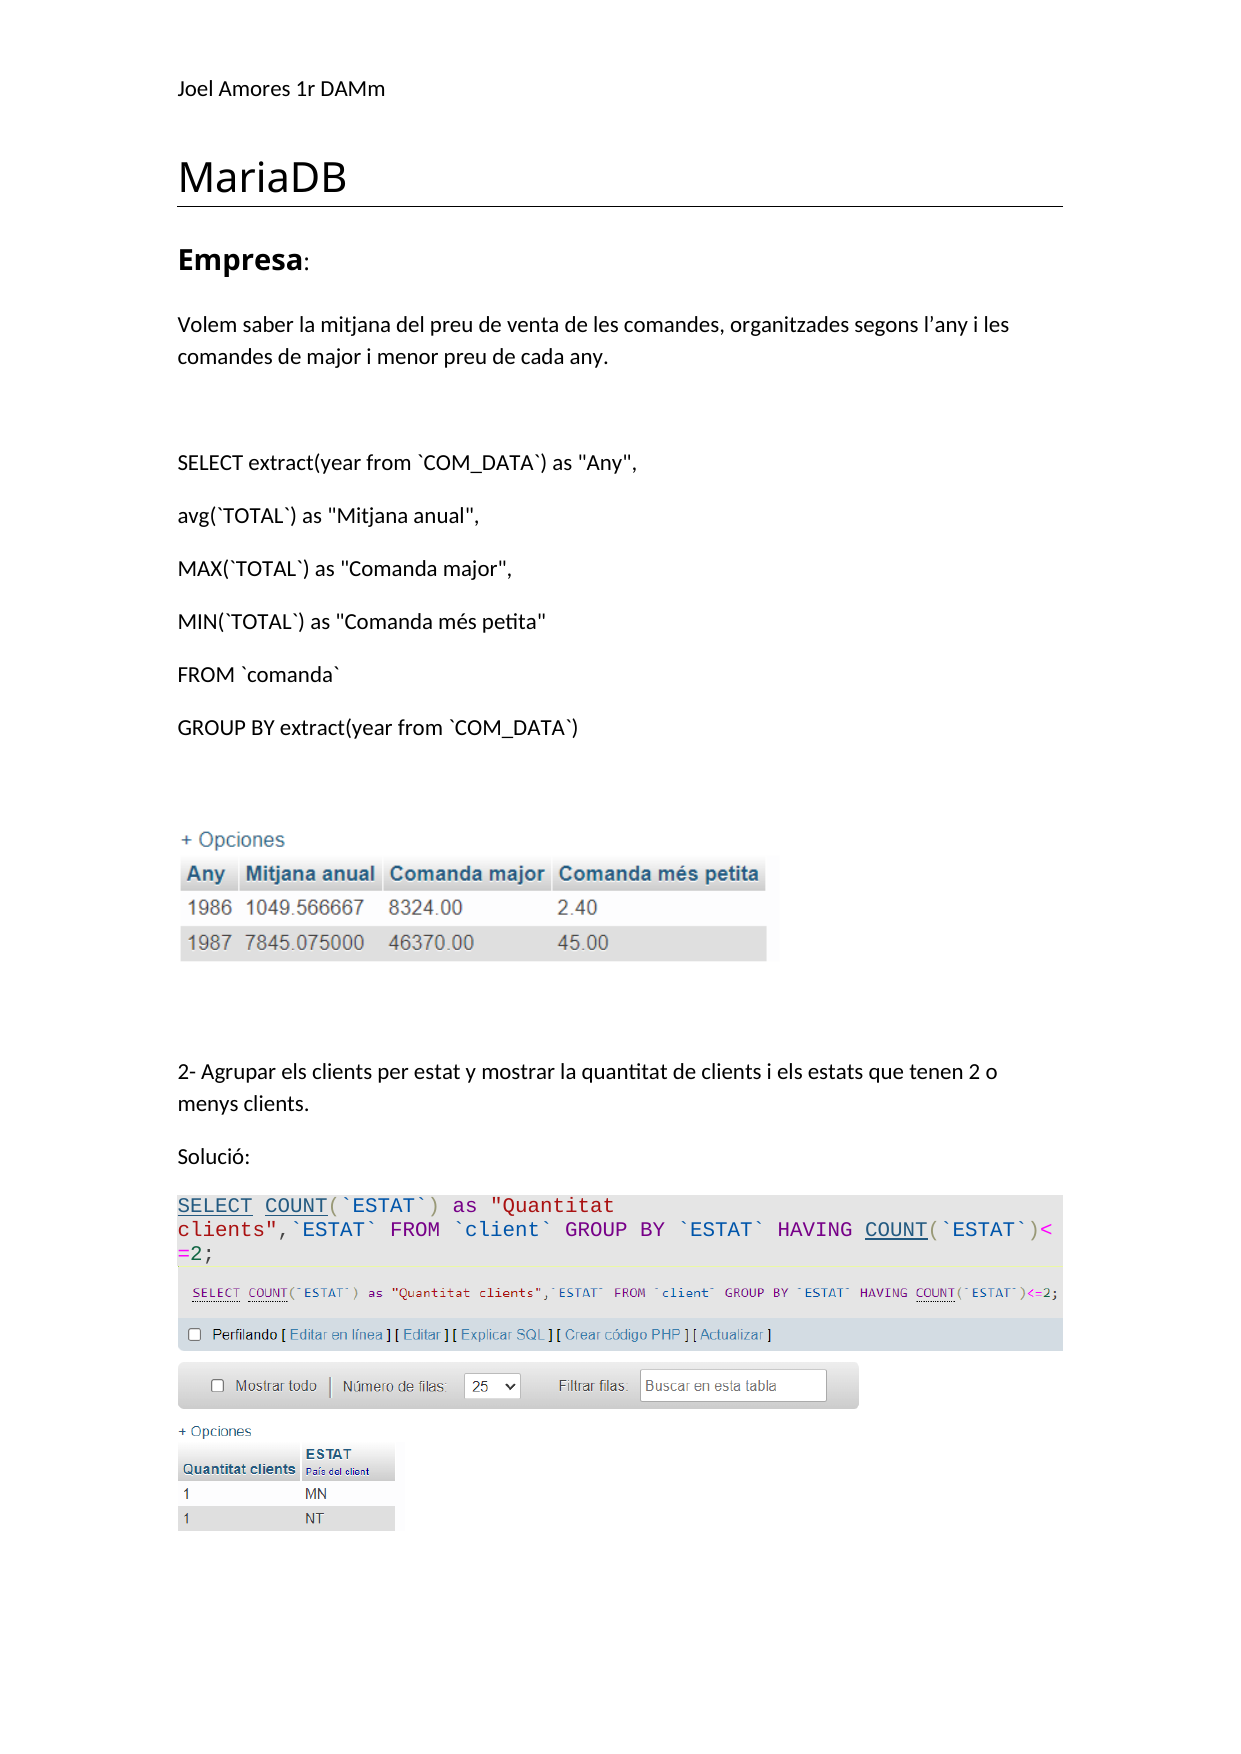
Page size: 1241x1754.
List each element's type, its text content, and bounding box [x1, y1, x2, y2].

text MariaDB [177, 148, 1063, 206]
text SELECT extract(year from `COM_DATA`) as "Any", [177, 448, 1063, 476]
text 2- Agrupar els clients per estat y mostrar la quantitat de clients i els estats que tenen 2 o menys clients. [177, 1057, 1063, 1117]
text MIN(`TOTAL`) as "Comanda més petita" [177, 607, 1063, 635]
text GROUP BY extract(year from `COM_DATA`) [177, 713, 1063, 741]
text SELECT COUNT(`ESTAT`) as "Quantitat clients",`ESTAT` FROM `client` GROUP BY `ESTAT` HAVING COUNT(`ESTAT`)<=2; [177, 1195, 1063, 1266]
text MAX(`TOTAL`) as "Comanda major", [177, 554, 1063, 582]
text Empresa: [177, 239, 1063, 278]
text Volem saber la mitjana del preu de venta de les comandes, organitzades segons l’any i les comandes de major i menor preu de cada any. [177, 310, 1063, 370]
text avg(`TOTAL`) as "Mitjana anual", [177, 501, 1063, 529]
text FROM `comanda` [177, 660, 1063, 688]
text Solució: [177, 1142, 1063, 1170]
